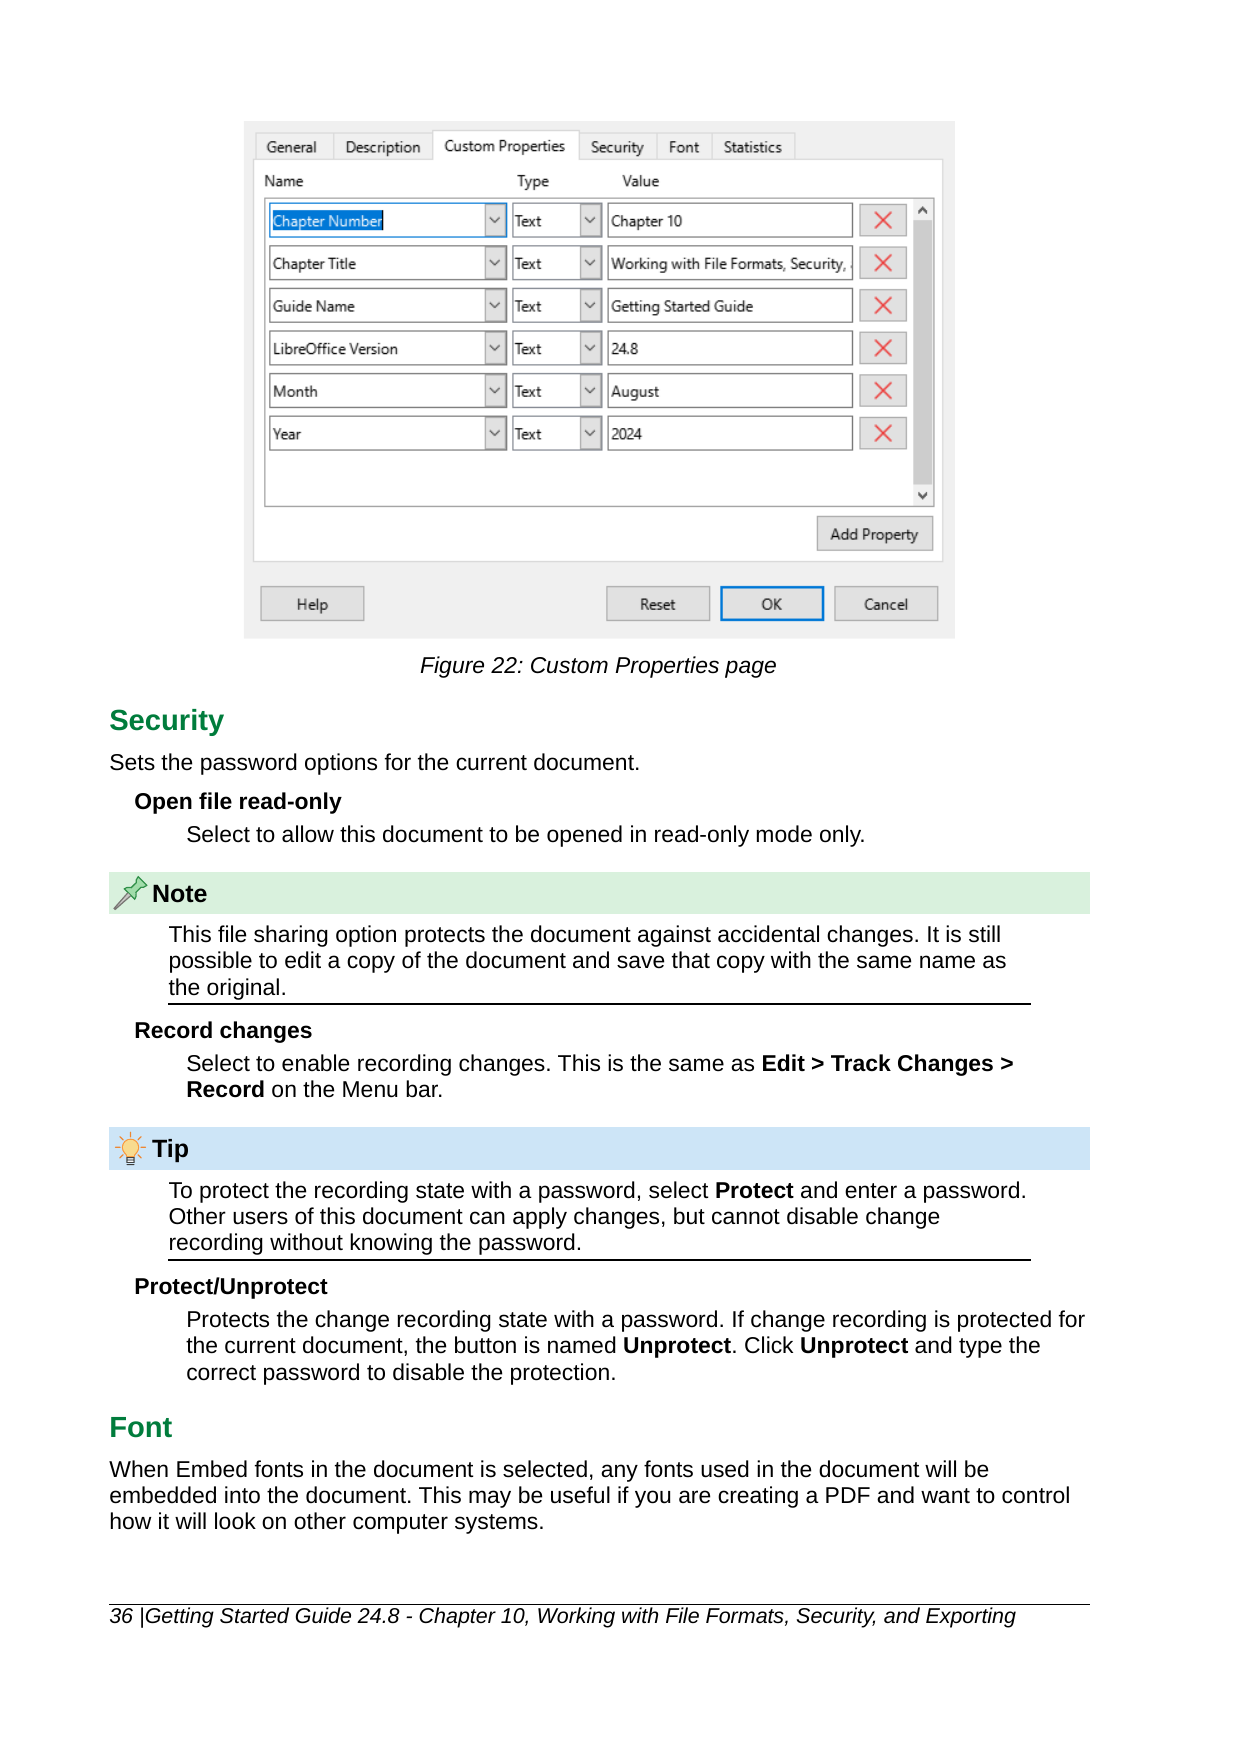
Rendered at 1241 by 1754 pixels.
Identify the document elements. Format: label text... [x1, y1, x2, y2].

text This file sharing option protects the document against accidental changes. It is still possible to edit a copy of the document and save that copy with the same name as the original. [168, 921, 1031, 1003]
text When Embed fonts in the document is selected, any fonts used in the document will be embedded into the document. This may be useful if you are creating a PDF and want to control how it will look on other computer systems. [109, 1456, 1090, 1535]
text To protect the recording state with a password, select Protect and enter a password. Other users of this document can apply changes, but cannot disable change recording without knowing the password. [168, 1177, 1031, 1259]
subtitle Tip [109, 1127, 1090, 1170]
text Protects the change recording state with a password. If change recording is protected for the current document, the button is named Unprotect. Click Unprotect and type the correct password to disable the protection. [186, 1306, 1090, 1385]
subtitle Security [109, 703, 1090, 737]
list Sets the password options for the current document. [109, 749, 1090, 775]
text Select to allow this document to be opened in read-only mode only. [186, 821, 1090, 847]
picture [243, 121, 955, 640]
subtitle Note [151, 872, 1090, 914]
text Open file read-only [134, 788, 1090, 814]
text Protect/Unprotect [134, 1273, 1090, 1299]
subtitle Font [109, 1410, 1090, 1443]
text Record changes [134, 1017, 1090, 1044]
text Figure 22: Custom Properties page [244, 652, 955, 678]
text Select to enable recording changes. This is the same as Edit > Track Changes > Record on the Menu bar. [186, 1050, 1090, 1103]
